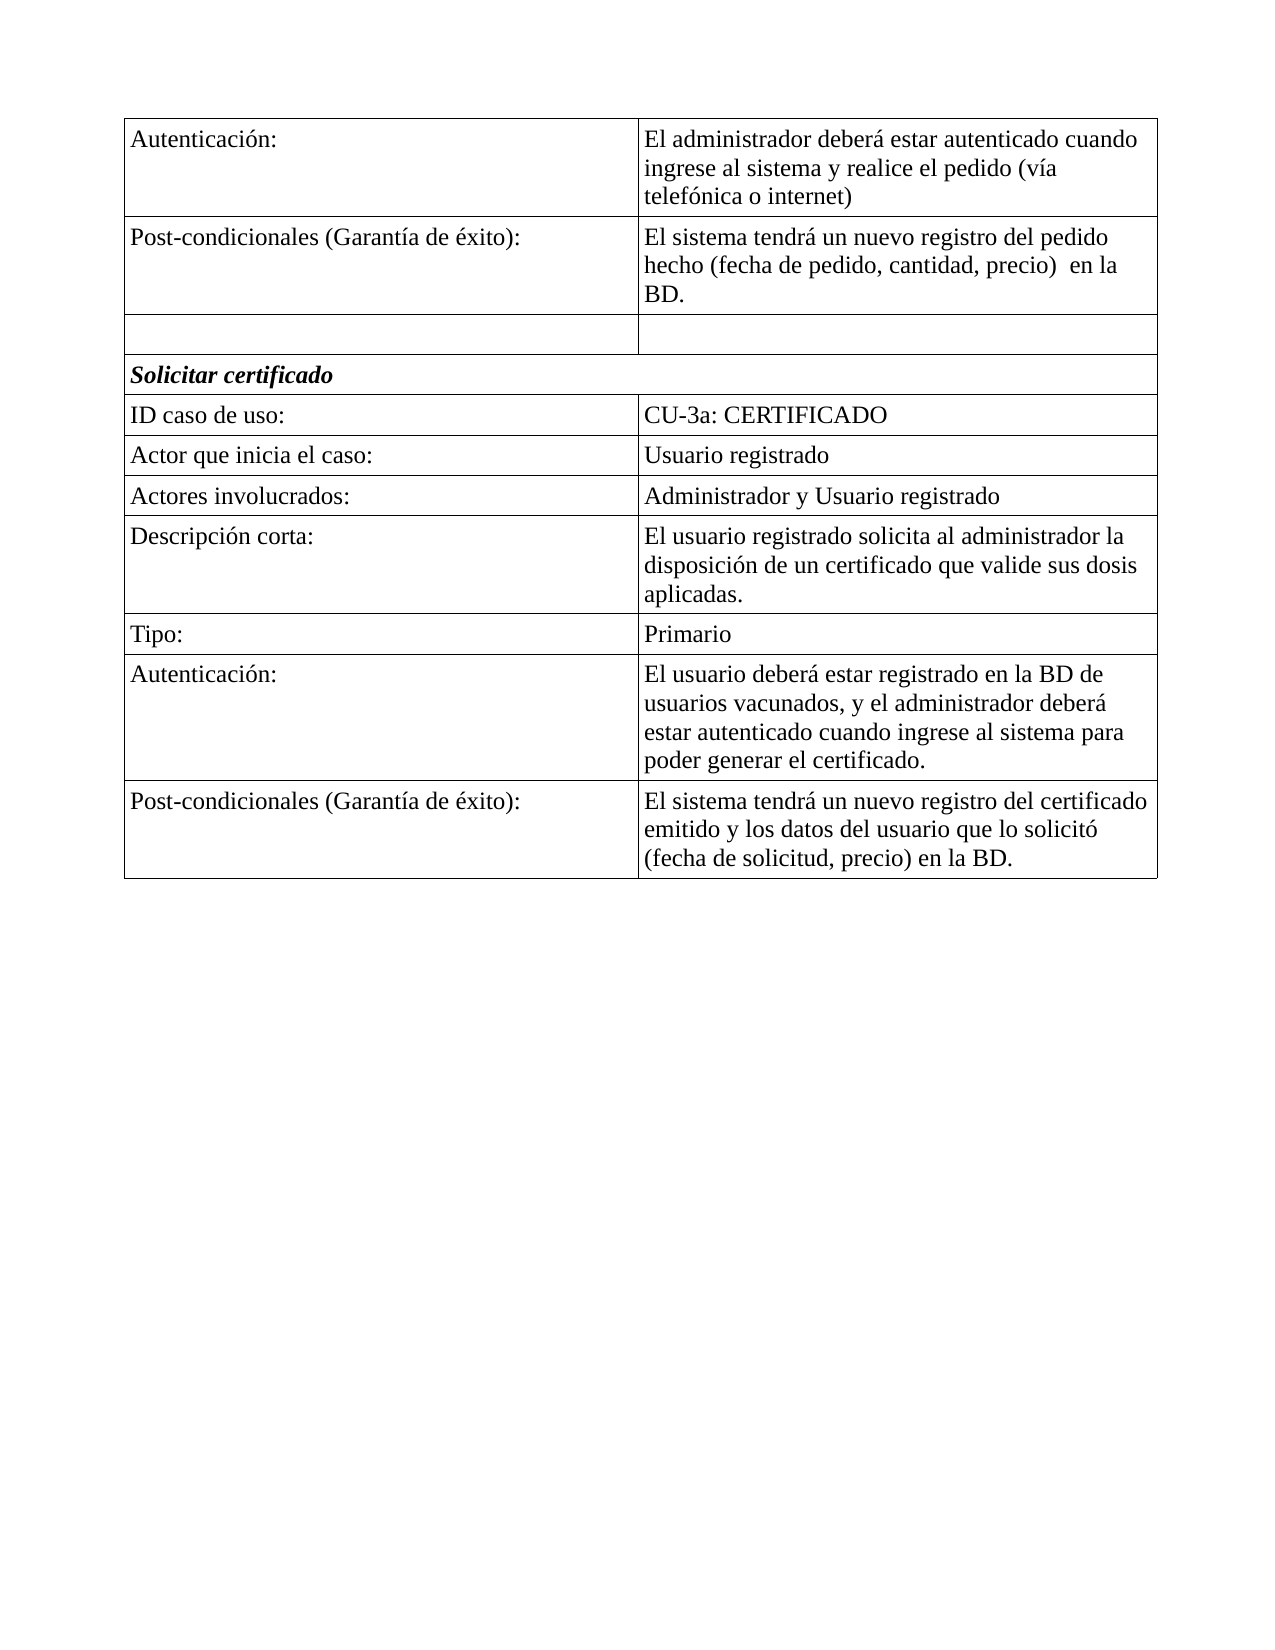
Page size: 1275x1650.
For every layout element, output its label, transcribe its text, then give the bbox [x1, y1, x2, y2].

table_cell El sistema tendrá un nuevo registro del certificado emitido y los datos del usuario que lo solicitó (fecha de solicitud, precio) en la BD. [639, 781, 1157, 878]
table_cell [125, 315, 638, 354]
table_cell [639, 315, 1157, 354]
table_cell Autenticación: [125, 655, 638, 780]
table_cell Actor que inicia el caso: [125, 436, 638, 475]
table_cell Tipo: [125, 614, 638, 653]
table_cell ID caso de uso: [125, 395, 638, 435]
table_cell Actores involucrados: [125, 476, 638, 515]
table_cell El sistema tendrá un nuevo registro del pedido hecho (fecha de pedido, cantidad, precio) en la BD. [639, 217, 1157, 314]
table_cell Usuario registrado [639, 436, 1157, 475]
table_cell Primario [639, 614, 1157, 653]
table_cell Solicitar certificado [125, 355, 1157, 394]
table_cell Post-condicionales (Garantía de éxito): [125, 217, 638, 314]
table_cell El usuario deberá estar registrado en la BD de usuarios vacunados, y el administrador deberá estar autenticado cuando ingrese al sistema para poder generar el certificado. [639, 655, 1157, 780]
table_cell Administrador y Usuario registrado [639, 476, 1157, 515]
table_cell El administrador deberá estar autenticado cuando ingrese al sistema y realice el pedido (vía telefónica o internet) [639, 119, 1157, 216]
table_cell Descripción corta: [125, 516, 638, 613]
table_cell CU-3a: CERTIFICADO [639, 395, 1157, 435]
table_cell El usuario registrado solicita al administrador la disposición de un certificado que valide sus dosis aplicadas. [639, 516, 1157, 613]
table_cell Post-condicionales (Garantía de éxito): [125, 781, 638, 878]
table_cell Autenticación: [125, 119, 638, 216]
